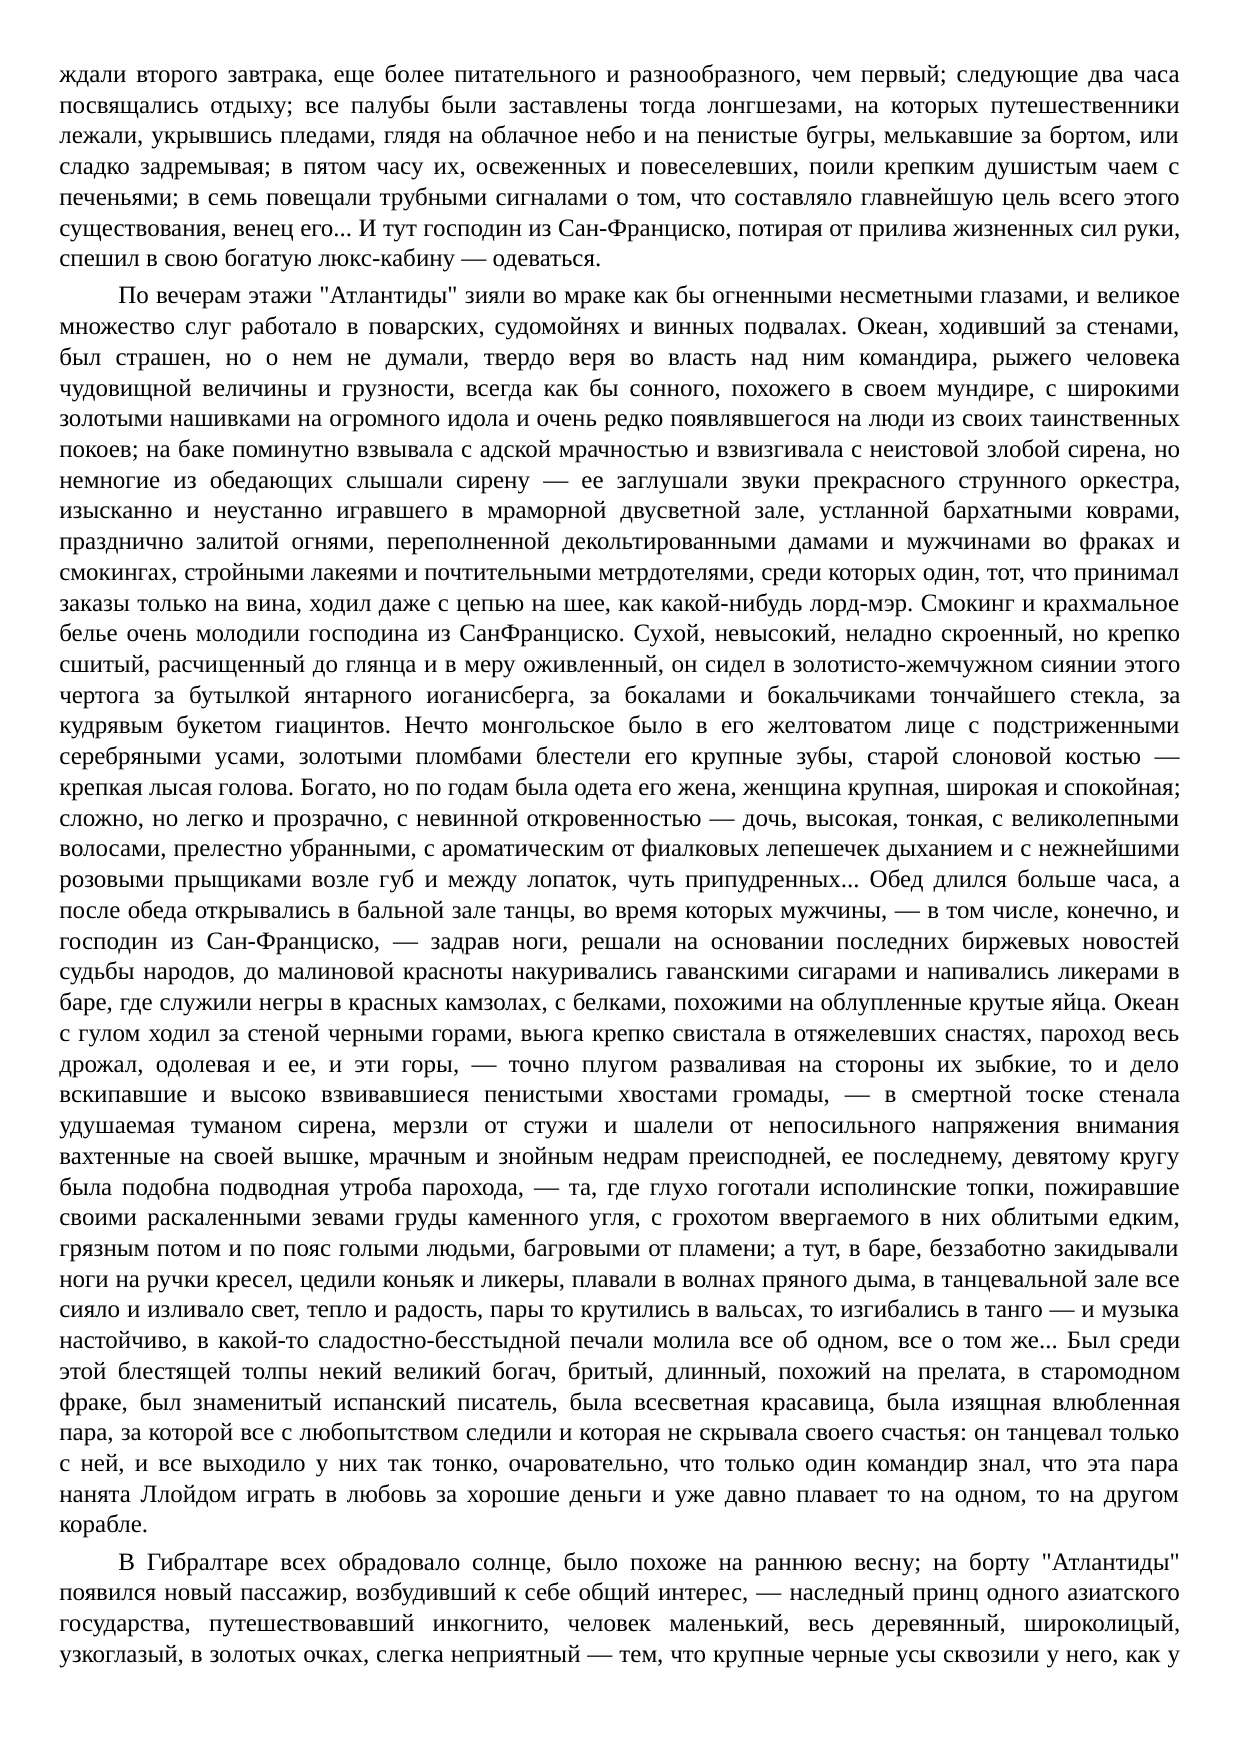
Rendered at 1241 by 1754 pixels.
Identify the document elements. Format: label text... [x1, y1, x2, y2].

text В Гибралтаре всех обрадовало солнце, было похоже на раннюю весну; на борту "Атлантиды" появился новый пассажир, возбудивший к себе общий интерес, — наследный принц одного азиатского государства, путешествовавший инкогнито, человек маленький, весь деревянный, широколицый, узкоглазый, в золотых очках, слегка неприятный — тем, что крупные черные усы сквозили у него, как у [59, 1547, 1181, 1667]
text По вечерам этажи "Атлантиды" зияли во мраке как бы огненными несметными глазами, и великое множество слуг работало в поварских, судомойнях и винных подвалах. Океан, ходивший за стенами, был страшен, но о нем не думали, твердо веря во власть над ним командира, рыжего человека чудовищной величины и грузности, всегда как бы сонного, похожего в своем мундире, с широкими золотыми нашивками на огромного идола и очень редко появлявшегося на люди из своих таинственных покоев; на баке поминутно взвывала с адской мрачностью и взвизгивала с неистовой злобой сирена, но немногие из обедающих слышали сирену — ее заглушали звуки прекрасного струнного оркестра, изысканно и неустанно игравшего в мраморной двусветной зале, устланной бархатными коврами, празднично залитой огнями, переполненной декольтированными дамами и мужчинами во фраках и смокингах, стройными лакеями и почтительными метрдотелями, среди которых один, тот, что принимал заказы только на вина, ходил даже с цепью на шее, как какой-нибудь лорд-мэр. Смокинг и крахмальное белье очень молодили господина из СанФранциско. Сухой, невысокий, неладно скроенный, но крепко сшитый, расчищенный до глянца и в меру оживленный, он сидел в золотисто-жемчужном сиянии этого чертога за бутылкой янтарного иоганисберга, за бокалами и бокальчиками тончайшего стекла, за кудрявым букетом гиацинтов. Нечто монгольское было в его желтоватом лице с подстриженными серебряными усами, золотыми пломбами блестели его крупные зубы, старой слоновой костью — крепкая лысая голова. Богато, но по годам была одета его жена, женщина крупная, широкая и спокойная; сложно, но легко и прозрачно, с невинной откровенностью — дочь, высокая, тонкая, с великолепными волосами, прелестно убранными, с ароматическим от фиалковых лепешечек дыханием и с нежнейшими розовыми прыщиками возле губ и между лопаток, чуть припудренных... Обед длился больше часа, а после обеда открывались в бальной зале танцы, во время которых мужчины, — в том числе, конечно, и господин из Сан-Франциско, — задрав ноги, решали на основании последних биржевых новостей судьбы народов, до малиновой красноты накуривались гаванскими сигарами и напивались ликерами в баре, где служили негры в красных камзолах, с белками, похожими на облупленные крутые яйца. Океан с гулом ходил за стеной черными горами, вьюга крепко свистала в отяжелевших снастях, пароход весь дрожал, одолевая и ее, и эти горы, — точно плугом разваливая на стороны их зыбкие, то и дело вскипавшие и высоко взвивавшиеся пенистыми хвостами громады, — в смертной тоске стенала удушаемая туманом сирена, мерзли от стужи и шалели от непосильного напряжения внимания вахтенные на своей вышке, мрачным и знойным недрам преисподней, ее последнему, девятому кругу была подобна подводная утроба парохода, — та, где глухо гоготали исполинские топки, пожиравшие своими раскаленными зевами груды каменного угля, с грохотом ввергаемого в них облитыми едким, грязным потом и по пояс голыми людьми, багровыми от пламени; а тут, в баре, беззаботно закидывали ноги на ручки кресел, цедили коньяк и ликеры, плавали в волнах пряного дыма, в танцевальной зале все сияло и изливало свет, тепло и радость, пары то крутились в вальсах, то изгибались в танго — и музыка настойчиво, в какой-то сладостно-бесстыдной печали молила все об одном, все о том же... Был среди этой блестящей толпы некий великий богач, бритый, длинный, похожий на прелата, в старомодном фраке, был знаменитый испанский писатель, была всесветная красавица, была изящная влюбленная пара, за которой все с любопытством следили и которая не скрывала своего счастья: он танцевал только с ней, и все выходило у них так тонко, очаровательно, что только один командир знал, что эта пара нанята Ллойдом играть в любовь за хорошие деньги и уже давно плавает то на одном, то на другом корабле. [59, 280, 1181, 1538]
text ждали второго завтрака, еще более питательного и разнообразного, чем первый; следующие два часа посвящались отдыху; все палубы были заставлены тогда лонгшезами, на которых путешественники лежали, укрывшись пледами, глядя на облачное небо и на пенистые бугры, мелькавшие за бортом, или сладко задремывая; в пятом часу их, освеженных и повеселевших, поили крепким душистым чаем с печеньями; в семь повещали трубными сигналами о том, что составляло главнейшую цель всего этого существования, венец его... И тут господин из Сан-Франциско, потирая от прилива жизненных сил руки, спешил в свою богатую люкс-кабину — одеваться. [59, 59, 1181, 272]
